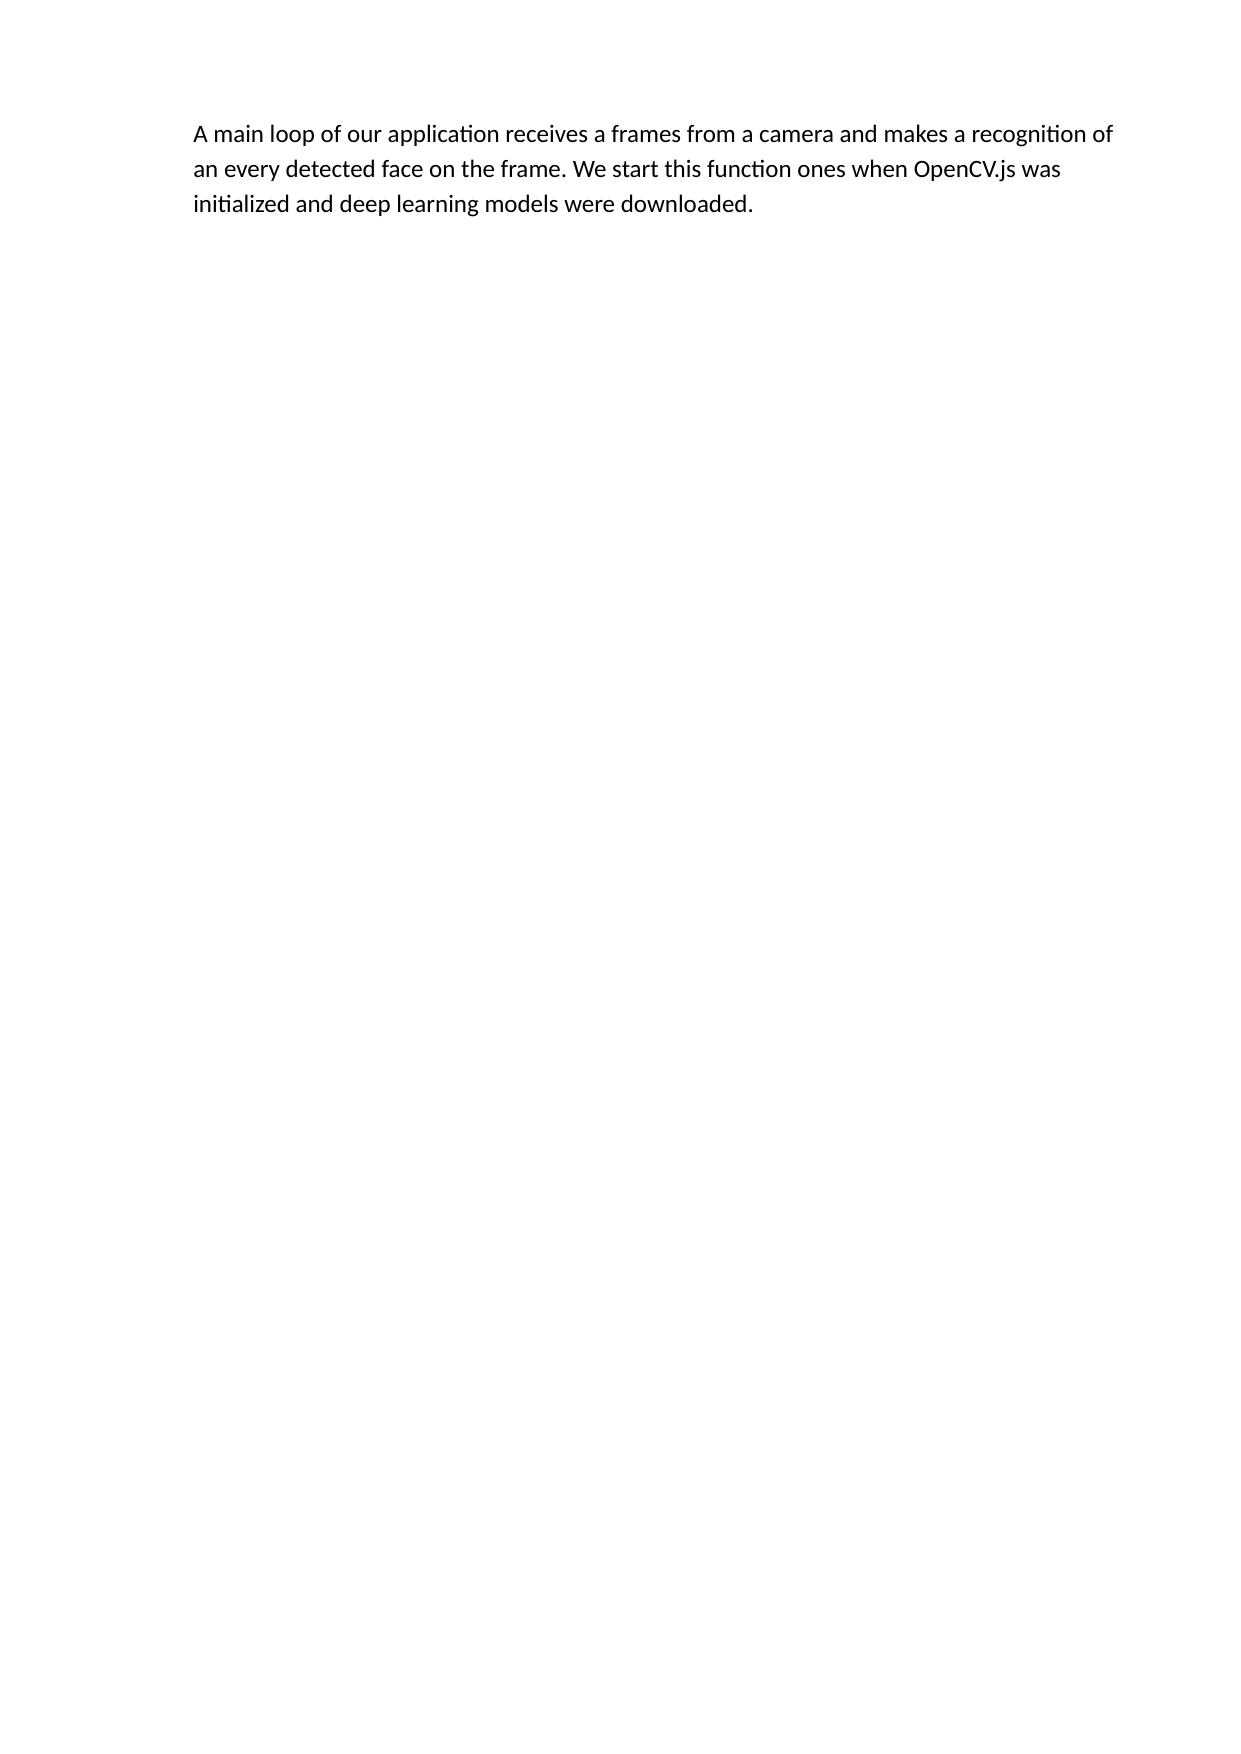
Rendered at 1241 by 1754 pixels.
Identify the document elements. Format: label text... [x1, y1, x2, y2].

list A main loop of our application receives a frames from a camera and makes a recognition of an every detected face on the frame. We start this function ones when OpenCV.js was initialized and deep learning models were downloaded. [156, 118, 1122, 219]
